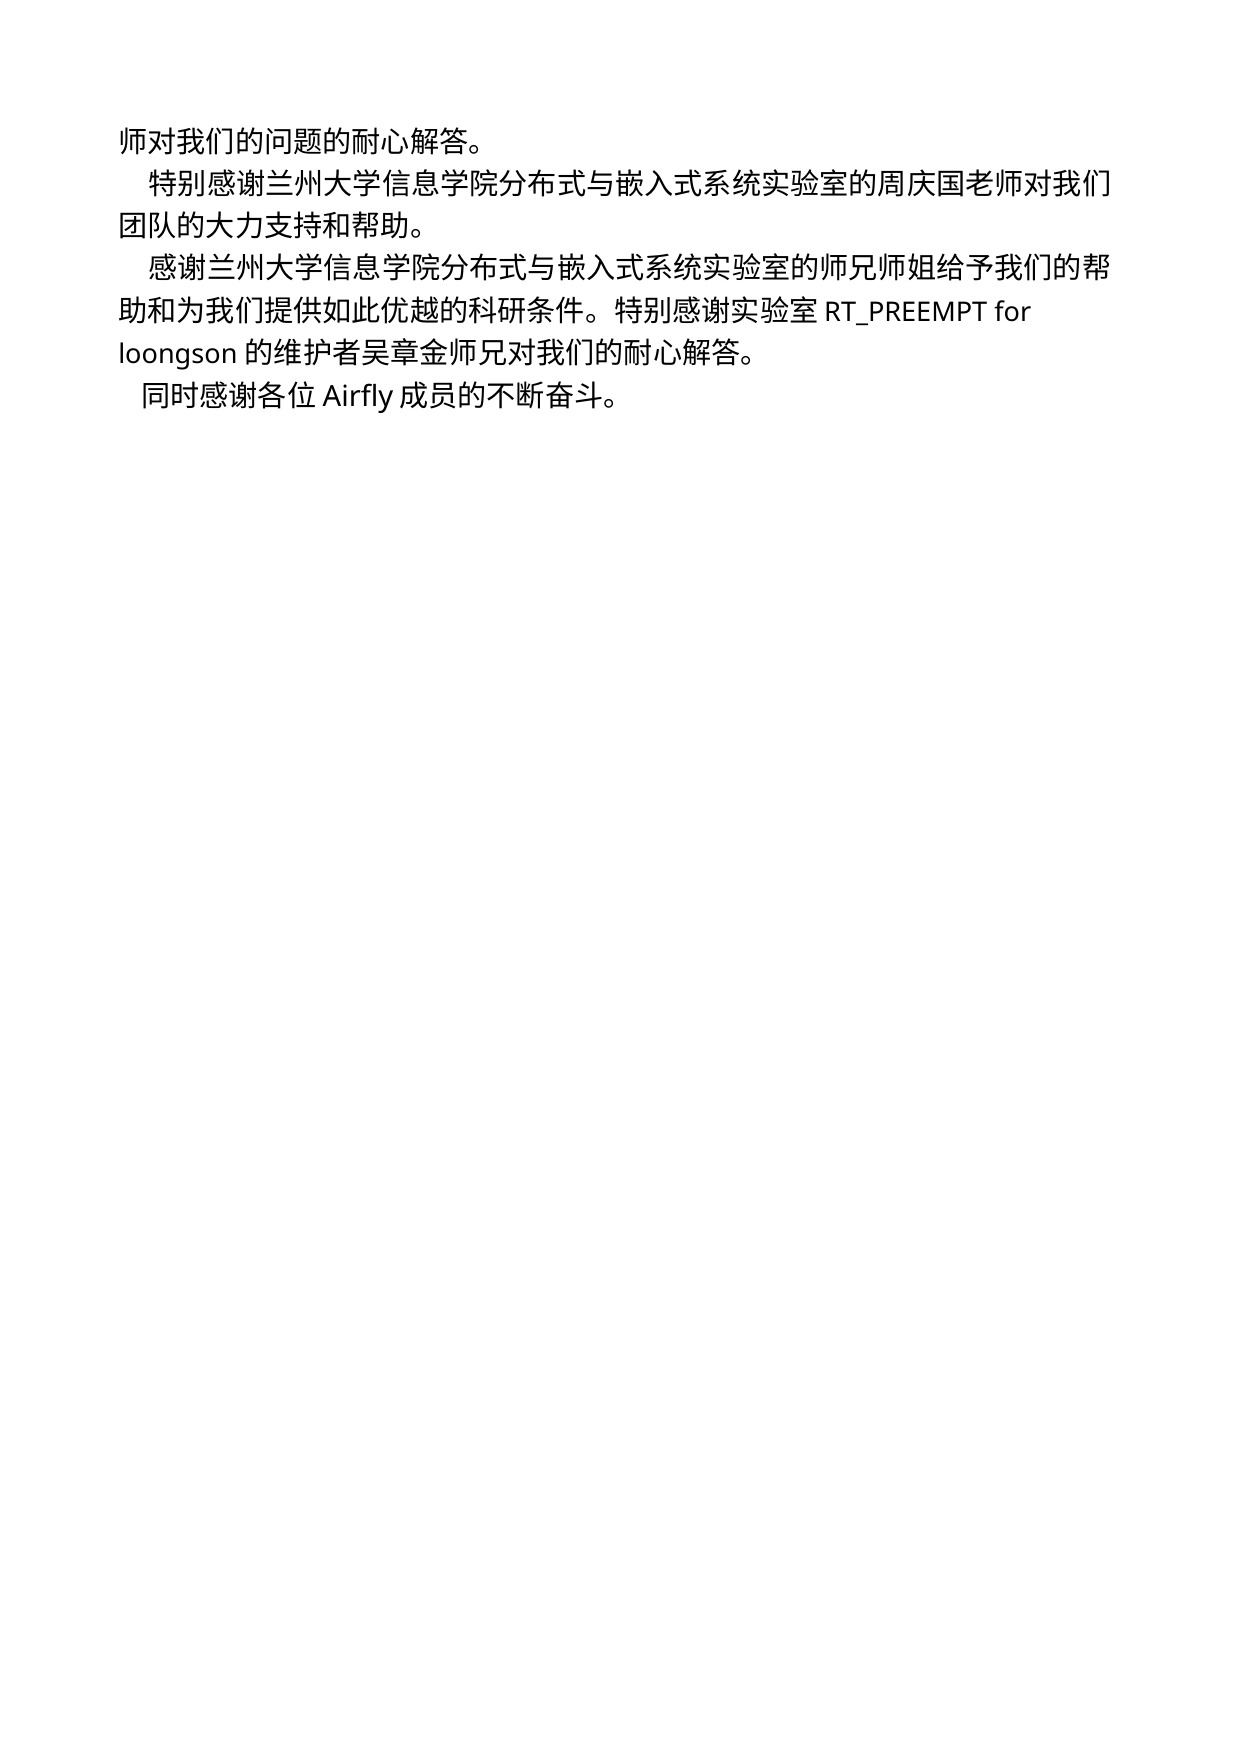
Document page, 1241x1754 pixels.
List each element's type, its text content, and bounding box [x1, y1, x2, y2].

text 师对我们的问题的耐心解答。 [118, 118, 1122, 160]
text 同时感谢各位 Airfly成员的不断奋斗。 [118, 372, 1122, 414]
text 特别感谢兰州大学信息学院分布式与嵌入式系统实验室的周庆国老师对我们团队的大力支持和帮助。 [118, 160, 1122, 245]
text 感谢兰州大学信息学院分布式与嵌入式系统实验室的师兄师姐给予我们的帮助和为我们提供如此优越的科研条件。特别感谢实验室RT_PREEMPT for loongson 的维护者吴章金师兄对我们的耐心解答。 [118, 245, 1122, 372]
